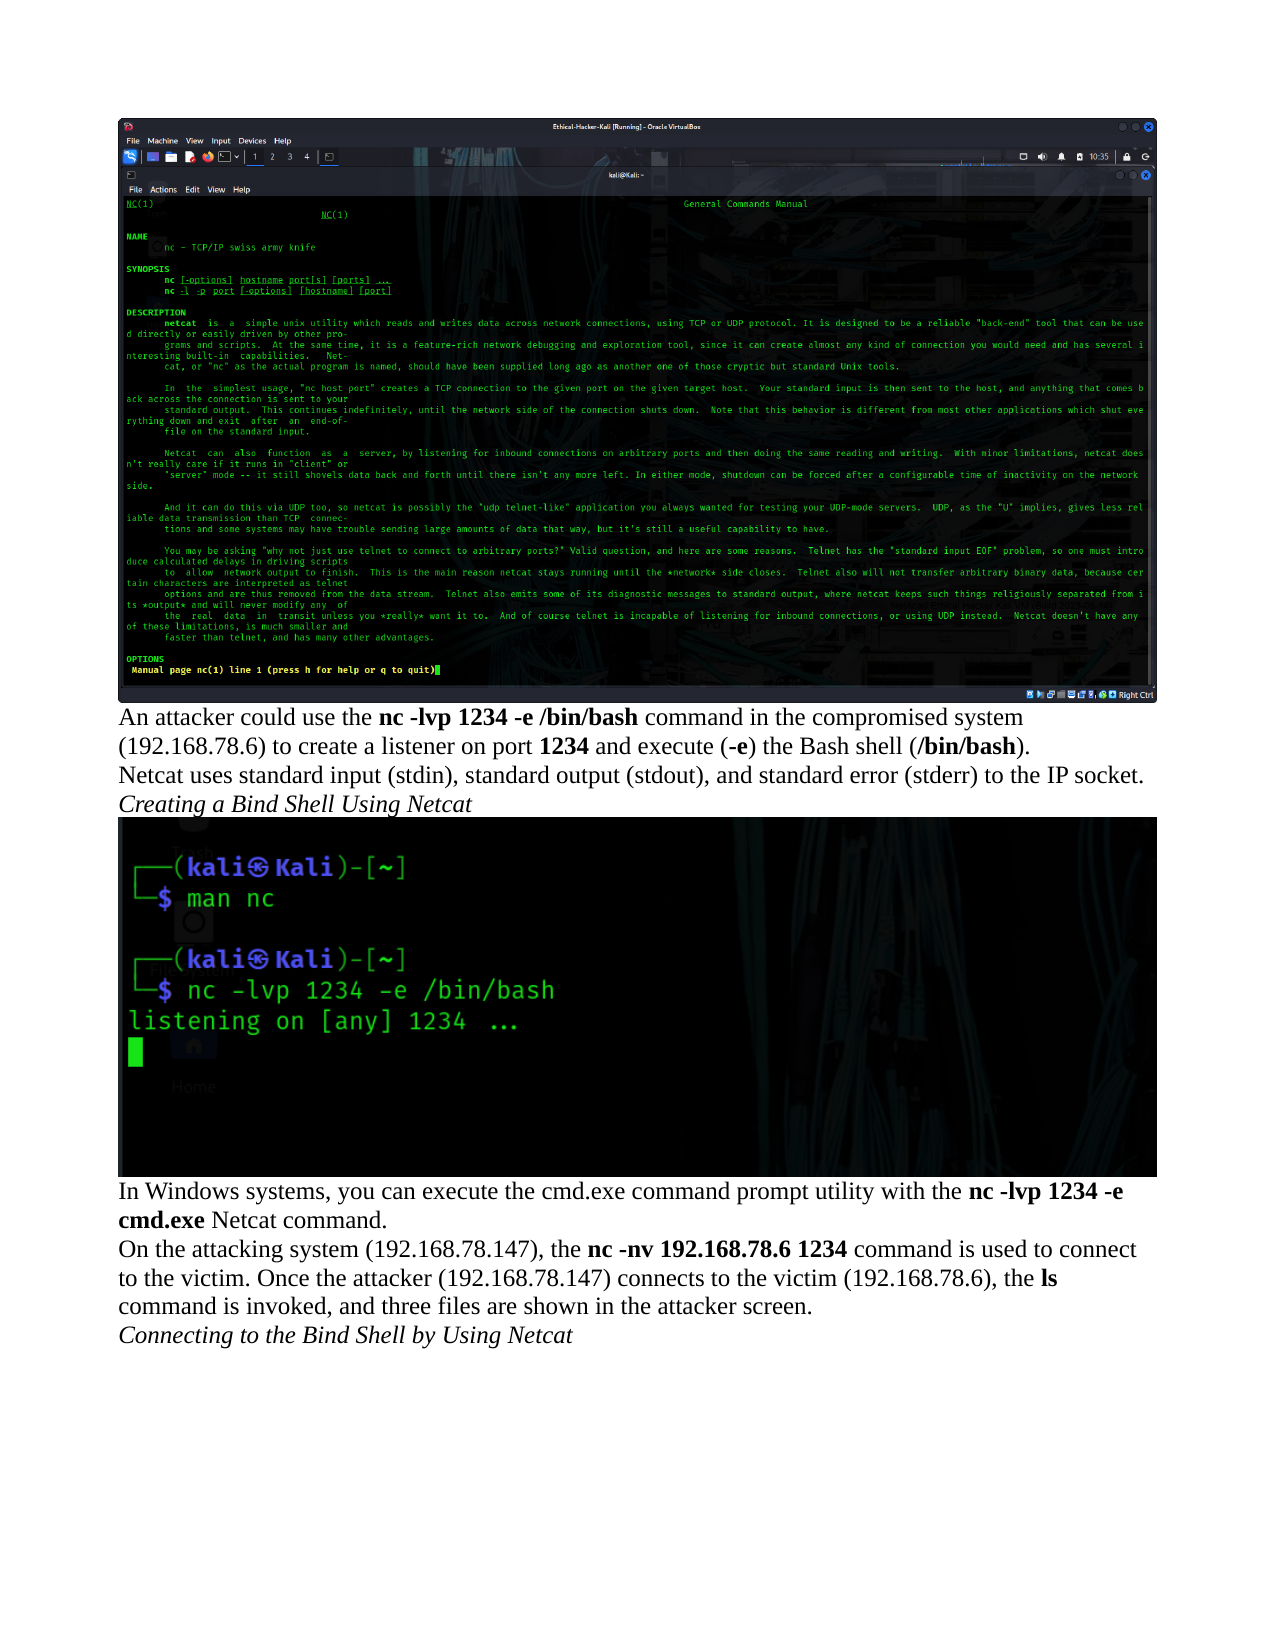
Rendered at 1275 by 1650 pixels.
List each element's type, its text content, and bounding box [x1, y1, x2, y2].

text Netcat uses standard input (stdin), standard output (stdout), and standard error (stderr) to the IP socket. [118, 760, 1157, 789]
text Connecting to the Bind Shell by Using Netcat [118, 1320, 1157, 1349]
text An attacker could use the nc -lvp 1234 -e /bin/bash command in the compromised system (192.168.78.6) to create a listener on port 1234 and execute (-e) the Bash shell (/bin/bash). [118, 703, 1157, 760]
picture [118, 817, 1157, 1177]
text Creating a Bind Shell Using Netcat [118, 789, 1157, 817]
text In Windows systems, you can execute the cmd.exe command prompt utility with the nc -lvp 1234 -e cmd.exe Netcat command. [118, 1177, 1157, 1234]
text On the attacking system (192.168.78.147), the nc -nv 192.168.78.6 1234 command is used to connect to the victim. Once the attacker (192.168.78.147) connects to the victim (192.168.78.6), the ls command is invoked, and three files are shown in the attacker screen. [118, 1234, 1157, 1320]
picture [118, 118, 1157, 703]
